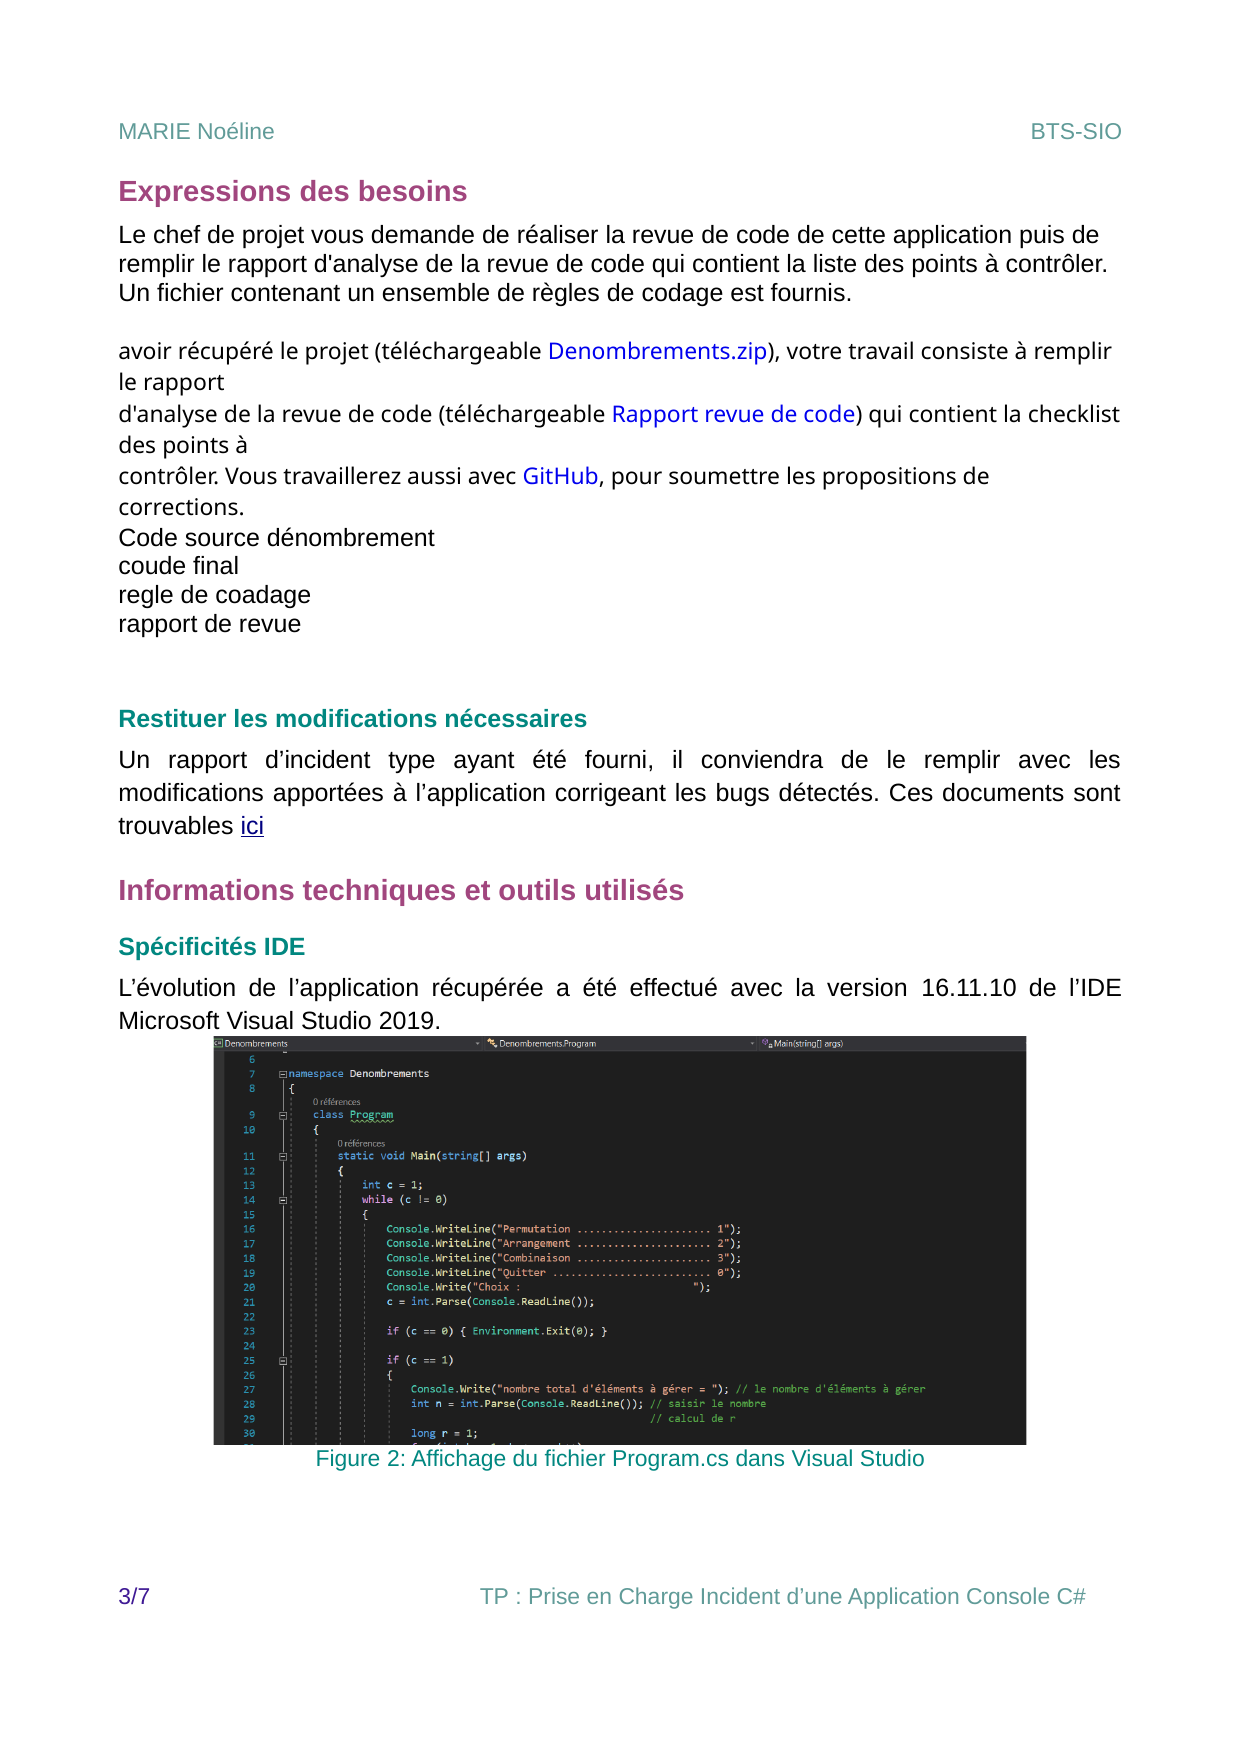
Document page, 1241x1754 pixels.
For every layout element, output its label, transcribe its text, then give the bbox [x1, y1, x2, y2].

text L’évolution de l’application récupérée a été effectué avec la version 16.11.10 de l’IDE Microsoft Visual Studio 2019. [118, 973, 1122, 1035]
text regle de coadage [118, 580, 1122, 609]
picture [213, 1036, 1027, 1445]
text Le chef de projet vous demande de réaliser la revue de code de cette application puis de remplir le rapport d'analyse de la revue de code qui contient la liste des points à contrôler. Un fichier contenant un ensemble de règles de codage est fournis. [118, 220, 1122, 306]
subtitle Expressions des besoins [118, 174, 1122, 207]
subtitle Spécificités IDE [118, 932, 1122, 961]
text contrôler. Vous travaillerez aussi avec GitHub, pour soumettre les propositions de corrections. [118, 460, 1122, 522]
text Code source dénombrement [118, 522, 1122, 551]
text d'analyse de la revue de code (téléchargeable Rapport revue de code) qui contient la checklist des points à [118, 397, 1122, 460]
text coude final [118, 551, 1122, 580]
text Un rapport d’incident type ayant été fourni, il conviendra de le remplir avec les modifications apportées à l’application corrigeant les bugs détectés. Ces documents sont trouvables ici [118, 745, 1122, 840]
text avoir récupéré le projet (téléchargeable Denombrements.zip), votre travail consiste à remplir le rapport [118, 335, 1122, 397]
text Figure 2: Affichage du fichier Program.cs dans Visual Studio [173, 1049, 1067, 1471]
text rapport de revue [118, 609, 1122, 637]
subtitle Restituer les modifications nécessaires [118, 704, 1122, 732]
subtitle Informations techniques et outils utilisés [118, 873, 1122, 907]
